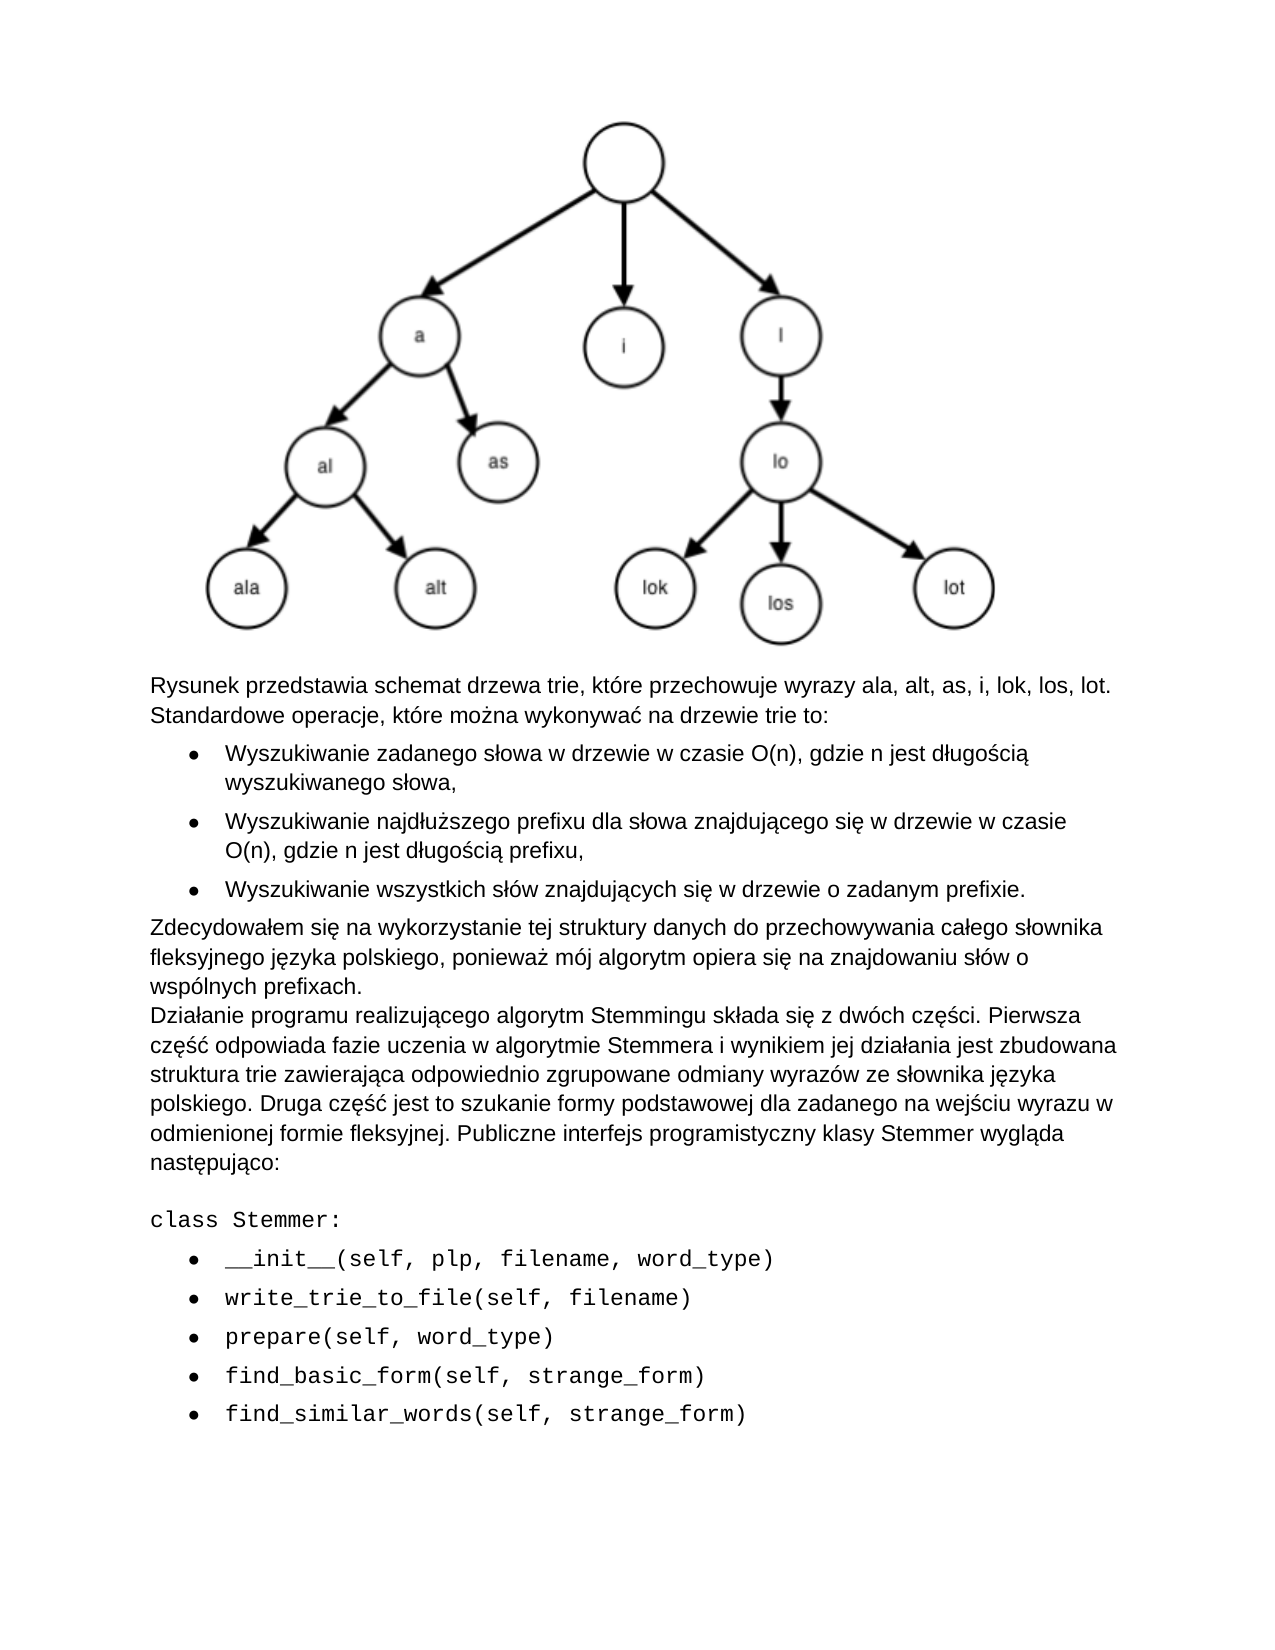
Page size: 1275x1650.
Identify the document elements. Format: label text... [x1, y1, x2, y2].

picture [204, 120, 996, 651]
list find_basic_form(self, strange_form) [187, 1364, 1125, 1390]
list __init__(self, plp, filename, word_type) [187, 1247, 1125, 1273]
list Wyszukiwanie zadanego słowa w drzewie w czasie O(n), gdzie n jest długością [187, 741, 1125, 766]
list write_trie_to_file(self, filename) [187, 1286, 1125, 1312]
list Wyszukiwanie wszystkich słów znajdujących się w drzewie o zadanym prefixie. [187, 876, 1125, 902]
text wyszukiwanego słowa, [150, 770, 1125, 796]
list prepare(self, word_type) [187, 1325, 1125, 1351]
list Wyszukiwanie najdłuższego prefixu dla słowa znajdującego się w drzewie w czasie [187, 808, 1125, 834]
text class Stemmer: [150, 1208, 1125, 1234]
text Działanie programu realizującego algorytm Stemmingu składa się z dwóch części. Pierwsza część odpowiada fazie uczenia w algorytmie Stemmera i wynikiem jej działania jest zbudowana struktura trie zawierająca odpowiednio zgrupowane odmiany wyrazów ze słownika języka polskiego. Druga część jest to szukanie formy podstawowej dla zadanego na wejściu wyrazu w odmienionej formie fleksyjnej. Publiczne interfejs programistyczny klasy Stemmer wygląda następująco: [150, 1003, 1125, 1175]
text O(n), gdzie n jest długością prefixu, [150, 838, 1125, 863]
text Zdecydowałem się na wykorzystanie tej struktury danych do przechowywania całego słownika fleksyjnego języka polskiego, ponieważ mój algorytm opiera się na znajdowaniu słów o wspólnych prefixach. [150, 915, 1125, 999]
text Rysunek przedstawia schemat drzewa trie, które przechowuje wyrazy ala, alt, as, i, lok, los, lot. [150, 150, 1125, 698]
text Standardowe operacje, które można wykonywać na drzewie trie to: [150, 702, 1125, 728]
list find_similar_words(self, strange_form) [187, 1403, 1125, 1429]
